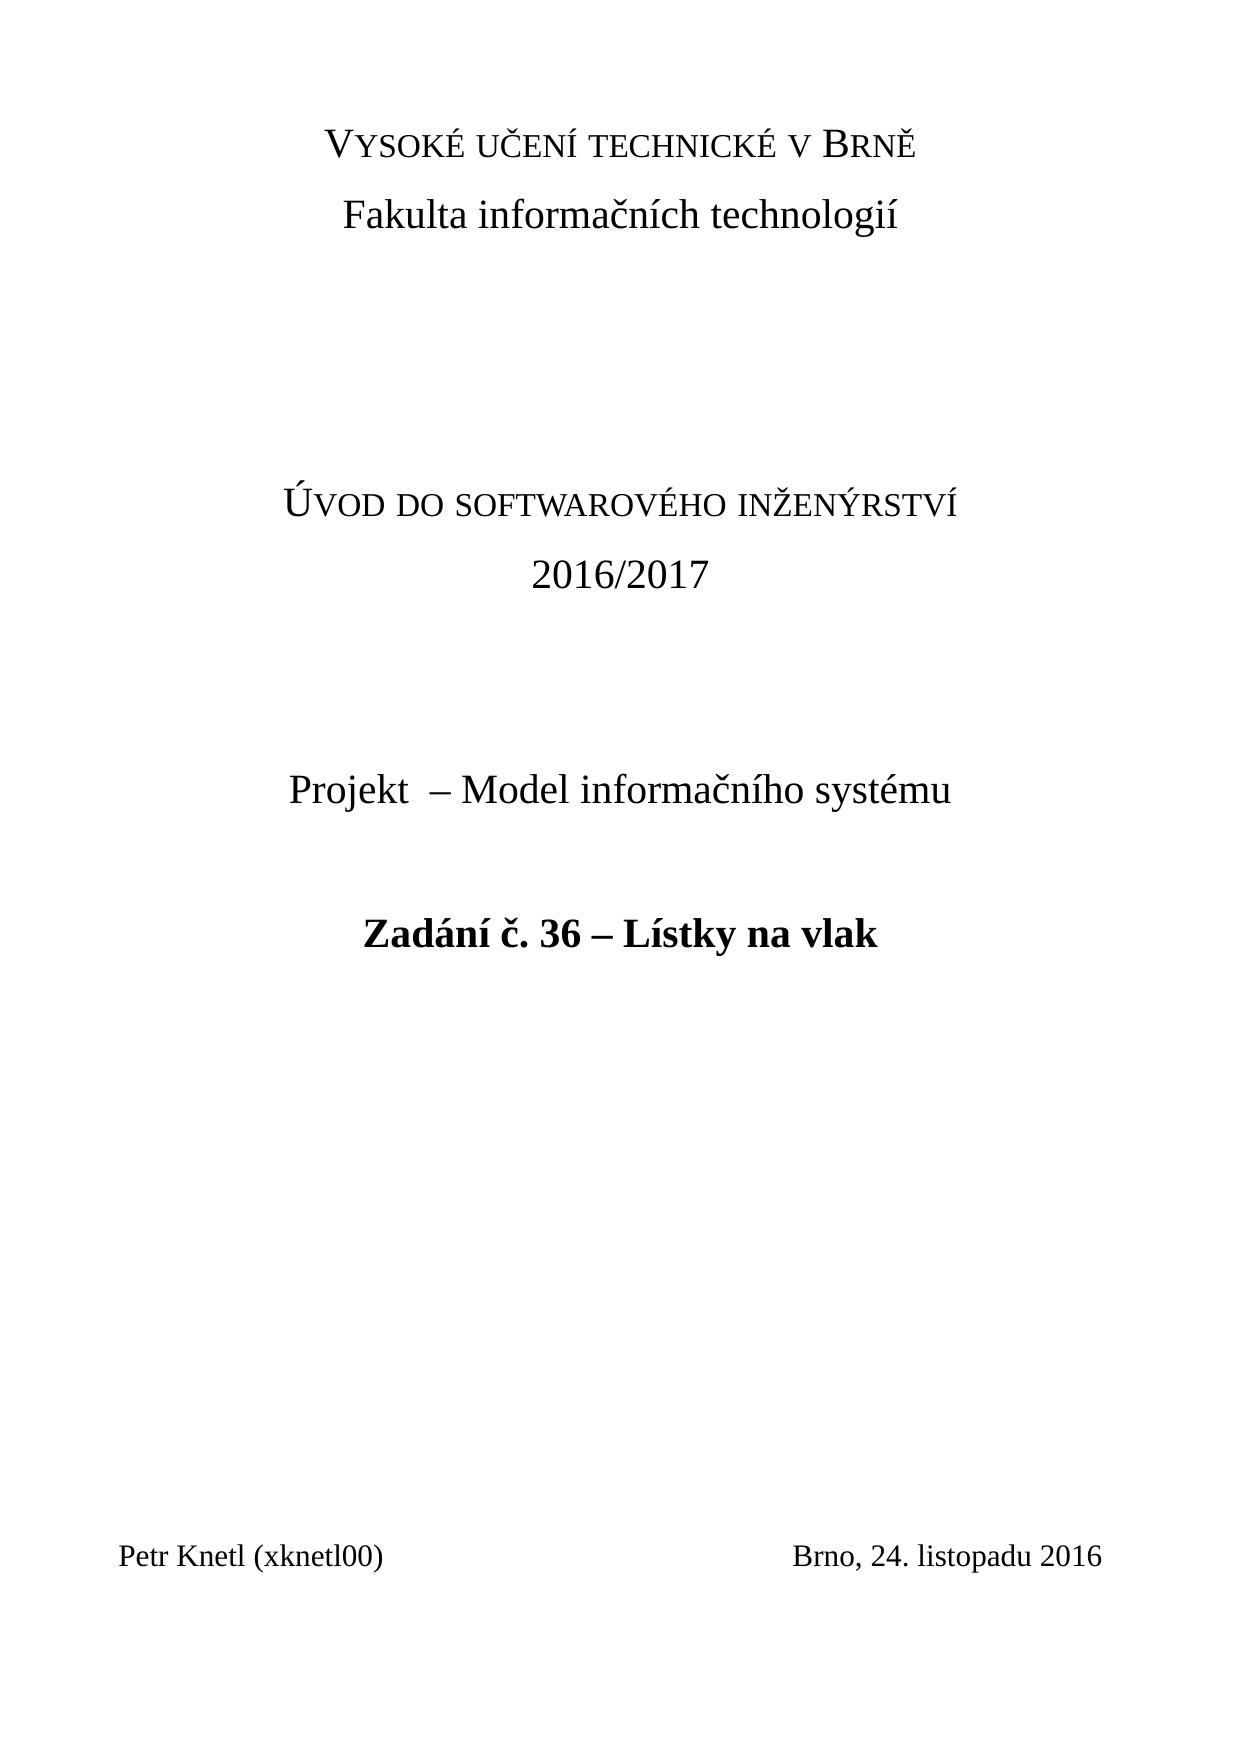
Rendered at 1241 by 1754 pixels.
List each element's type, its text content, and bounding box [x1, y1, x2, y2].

text 2016/2017 [118, 549, 1122, 597]
text Fakulta informačních technologií [118, 190, 1122, 238]
subtitle Projekt – Model informačního systému [118, 765, 1122, 813]
text Zadání č. 36 – Lístky na vlak [118, 909, 1122, 957]
subtitle Úvod do softwarového inženýrství [118, 477, 1122, 525]
subtitle Petr Knetl (xknetl00) Brno, 24. listopadu 2016 [118, 1538, 1122, 1573]
subtitle Vysoké učení technické v Brně [118, 118, 1122, 166]
